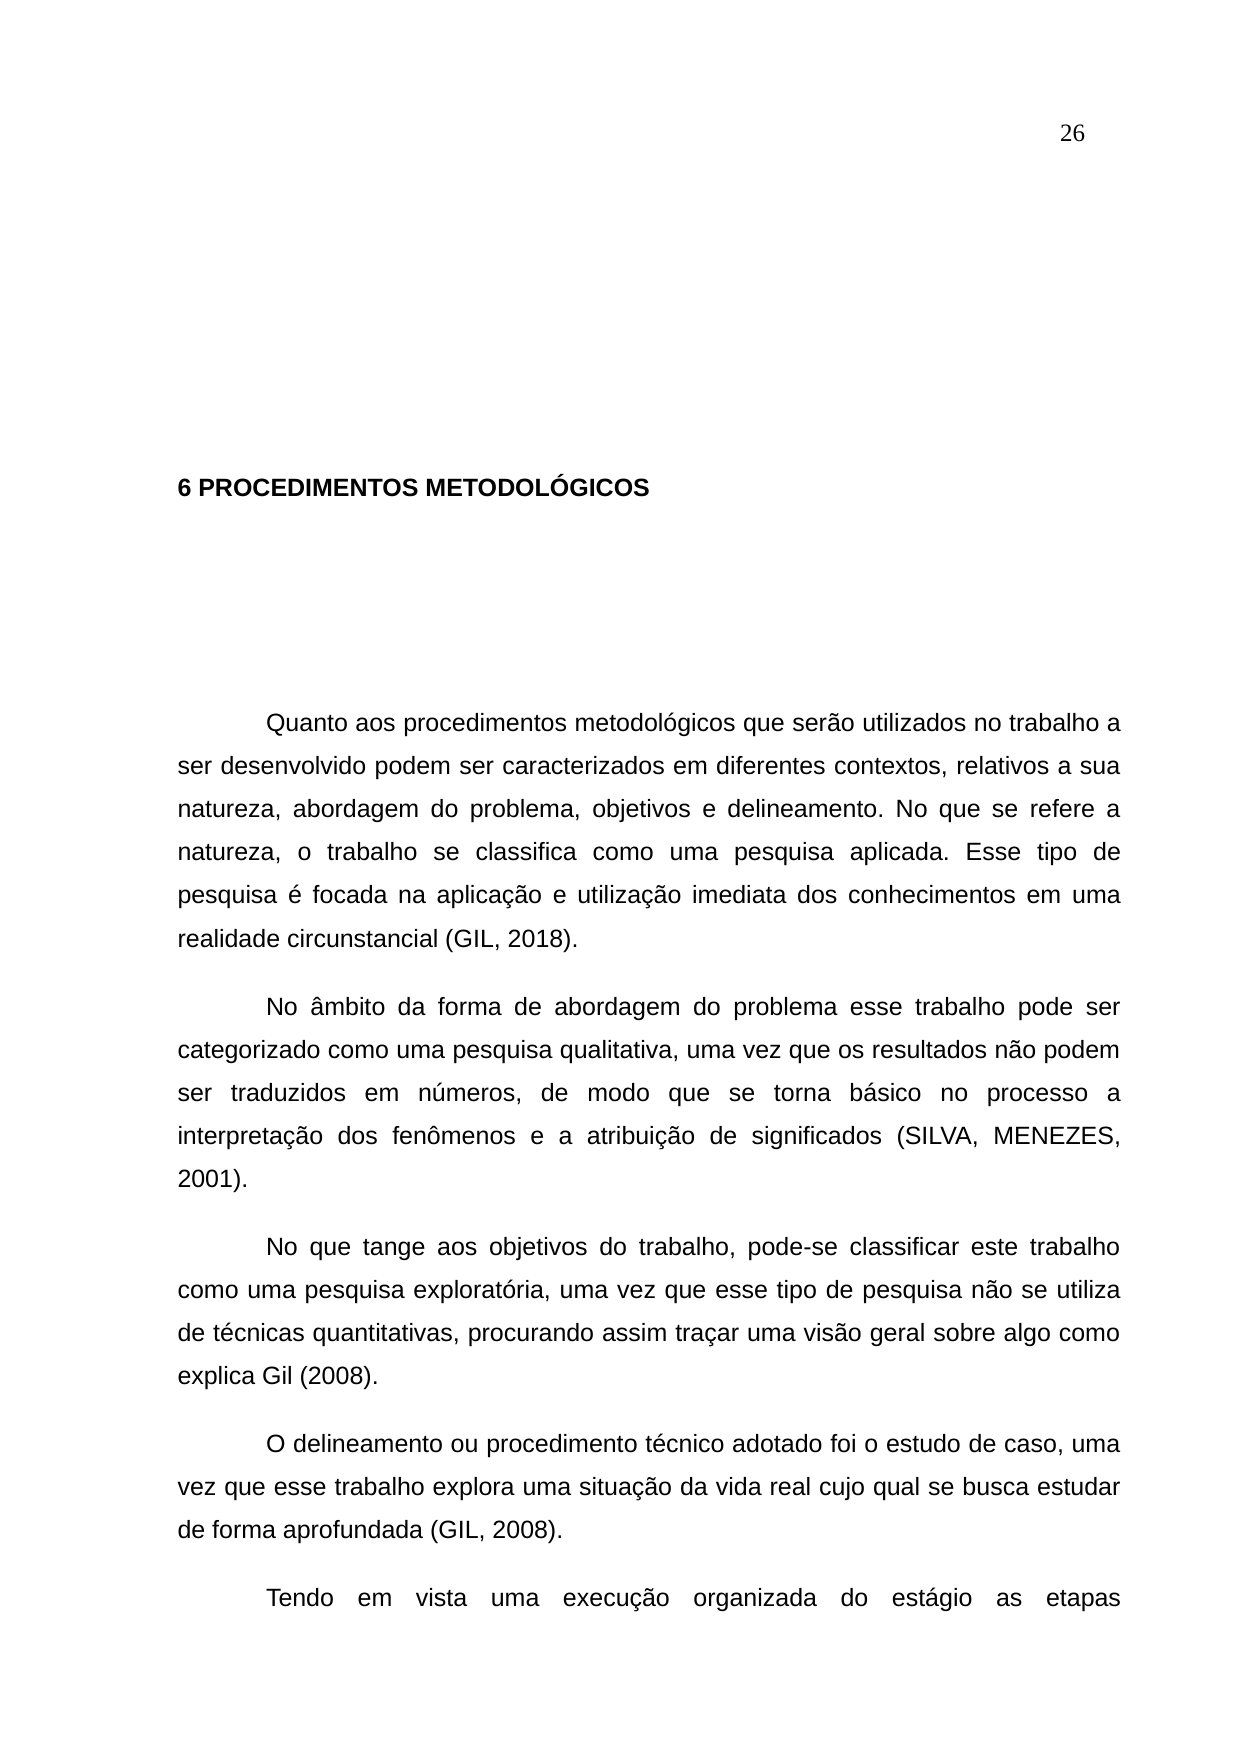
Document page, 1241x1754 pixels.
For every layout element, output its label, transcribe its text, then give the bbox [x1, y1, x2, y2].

text No âmbito da forma de abordagem do problema esse trabalho pode ser categorizado como uma pesquisa qualitativa, uma vez que os resultados não podem ser traduzidos em números, de modo que se torna básico no processo a interpretação dos fenômenos e a atribuição de significados (SILVA, MENEZES, 2001). [177, 991, 1122, 1193]
text O delineamento ou procedimento técnico adotado foi o estudo de caso, uma vez que esse trabalho explora uma situação da vida real cujo qual se busca estudar de forma aprofundada (GIL, 2008). [177, 1429, 1122, 1544]
text No que tange aos objetivos do trabalho, pode-se classificar este trabalho como uma pesquisa exploratória, uma vez que esse tipo de pesquisa não se utiliza de técnicas quantitativas, procurando assim traçar uma visão geral sobre algo como explica Gil (2008). [177, 1232, 1122, 1390]
text Tendo em vista uma execução organizada do estágio as etapas [177, 1583, 1122, 1612]
text Quanto aos procedimentos metodológicos que serão utilizados no trabalho a ser desenvolvido podem ser caracterizados em diferentes contextos, relativos a sua natureza, abordagem do problema, objetivos e delineamento. No que se refere a natureza, o trabalho se classifica como uma pesquisa aplicada. Esse tipo de pesquisa é focada na aplicação e utilização imediata dos conhecimentos em uma realidade circunstancial (GIL, 2018). [177, 708, 1122, 952]
text 6 PROCEDIMENTOS METODOLÓGICOS [177, 472, 1122, 501]
